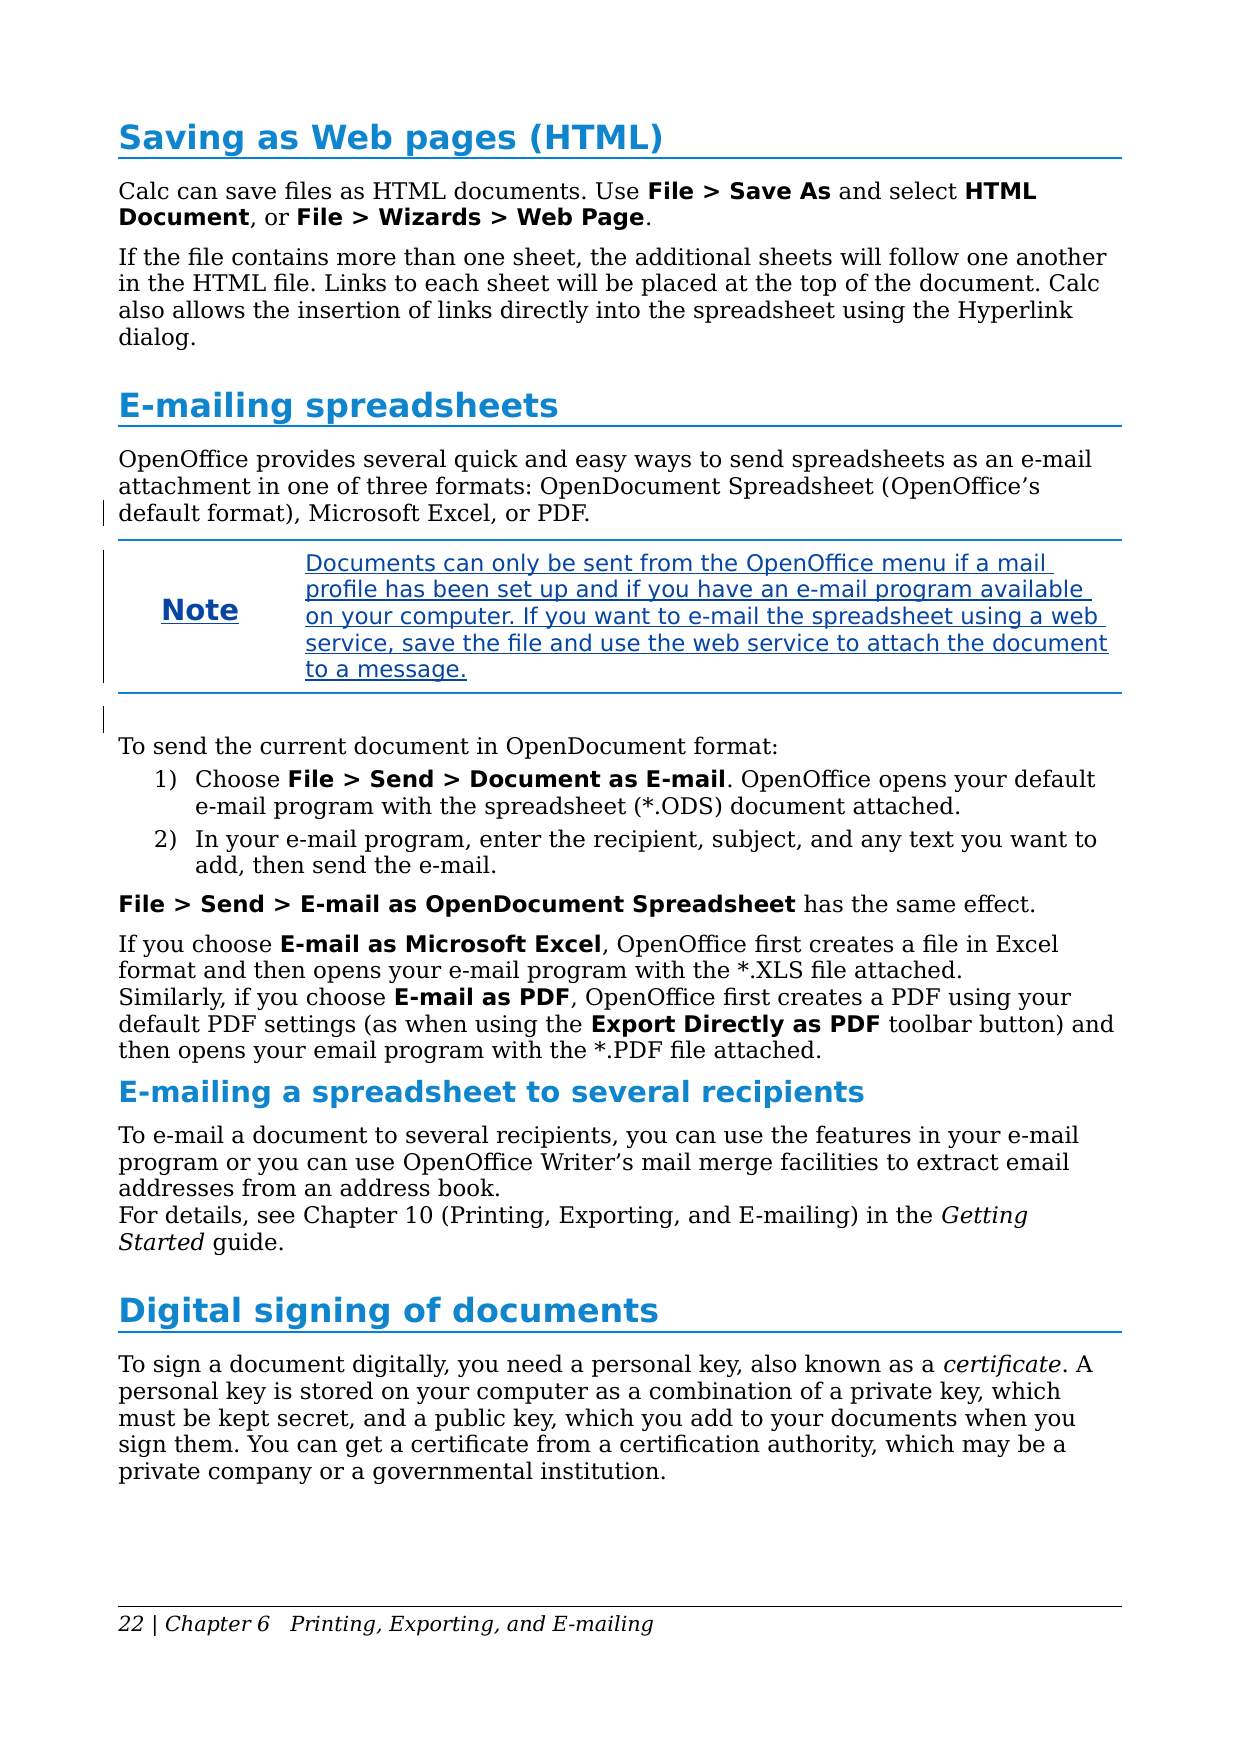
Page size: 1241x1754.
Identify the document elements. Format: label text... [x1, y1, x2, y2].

text Similarly, if you choose E-mail as PDF, OpenOffice first creates a PDF using your default PDF settings (as when using the Export Directly as PDF toolbar button) and then opens your email program with the *.PDF file attached. [118, 984, 1122, 1064]
subtitle Digital signing of documents [118, 1292, 1122, 1331]
subtitle Saving as Web pages (HTML) [118, 118, 1122, 157]
text File > Send > E-mail as OpenDocument Spreadsheet has the same effect. [118, 892, 1122, 918]
subtitle E-mailing spreadsheets [118, 387, 1122, 425]
text Calc can save files as HTML documents. Use File > Save As and select HTML Document, or File > Wizards > Web Page. [118, 178, 1122, 231]
text OpenOffice provides several quick and easy ways to send spreadsheets as an e-mail attachment in one of three formats: OpenDocument Spreadsheet (OpenOffice’s default format), Microsoft Excel, or PDF. [118, 446, 1122, 526]
text If you choose E-mail as Microsoft Excel, OpenOffice first creates a file in Excel format and then opens your e-mail program with the *.XLS file attached. [118, 931, 1122, 984]
text If the file contains more than one sheet, the additional sheets will follow one another in the HTML file. Links to each sheet will be placed at the top of the document. Calc also allows the insertion of links directly into the spreadsheet using the Hyperlink dialog. [118, 244, 1122, 350]
text For details, see Chapter 10 (Printing, Exporting, and E-mailing) in the Getting Started guide. [118, 1202, 1122, 1256]
text To sign a document digitally, you need a personal key, also known as a certificate. A personal key is stored on your computer as a combination of a private key, which must be kept secret, and a public key, which you add to your documents when you sign them. You can get a certificate from a certification authority, which may be a private company or a governmental institution. [118, 1351, 1122, 1485]
table_header Note [118, 541, 281, 692]
text To e-mail a document to several recipients, you can use the features in your e-mail program or you can use OpenOffice Writer’s mail merge facilities to extract email addresses from an address book. [118, 1122, 1122, 1202]
list Choose File > Send > Document as E-mail. OpenOffice opens your default e-mail program with the spreadsheet (*.ODS) document attached. [177, 766, 1122, 819]
table_header Documents can only be sent from the OpenOffice menu if a mail profile has been set up and if you have an e-mail program available on your computer. If you want to e-mail the spreadsheet using a web service, save the file and use the web service to attach the document to a message. [281, 541, 1122, 692]
list In your e-mail program, enter the recipient, subject, and any text you want to add, then send the e-mail. [177, 826, 1122, 879]
subtitle E-mailing a spreadsheet to several recipients [118, 1076, 1122, 1110]
list To send the current document in OpenDocument format: [118, 733, 1122, 760]
